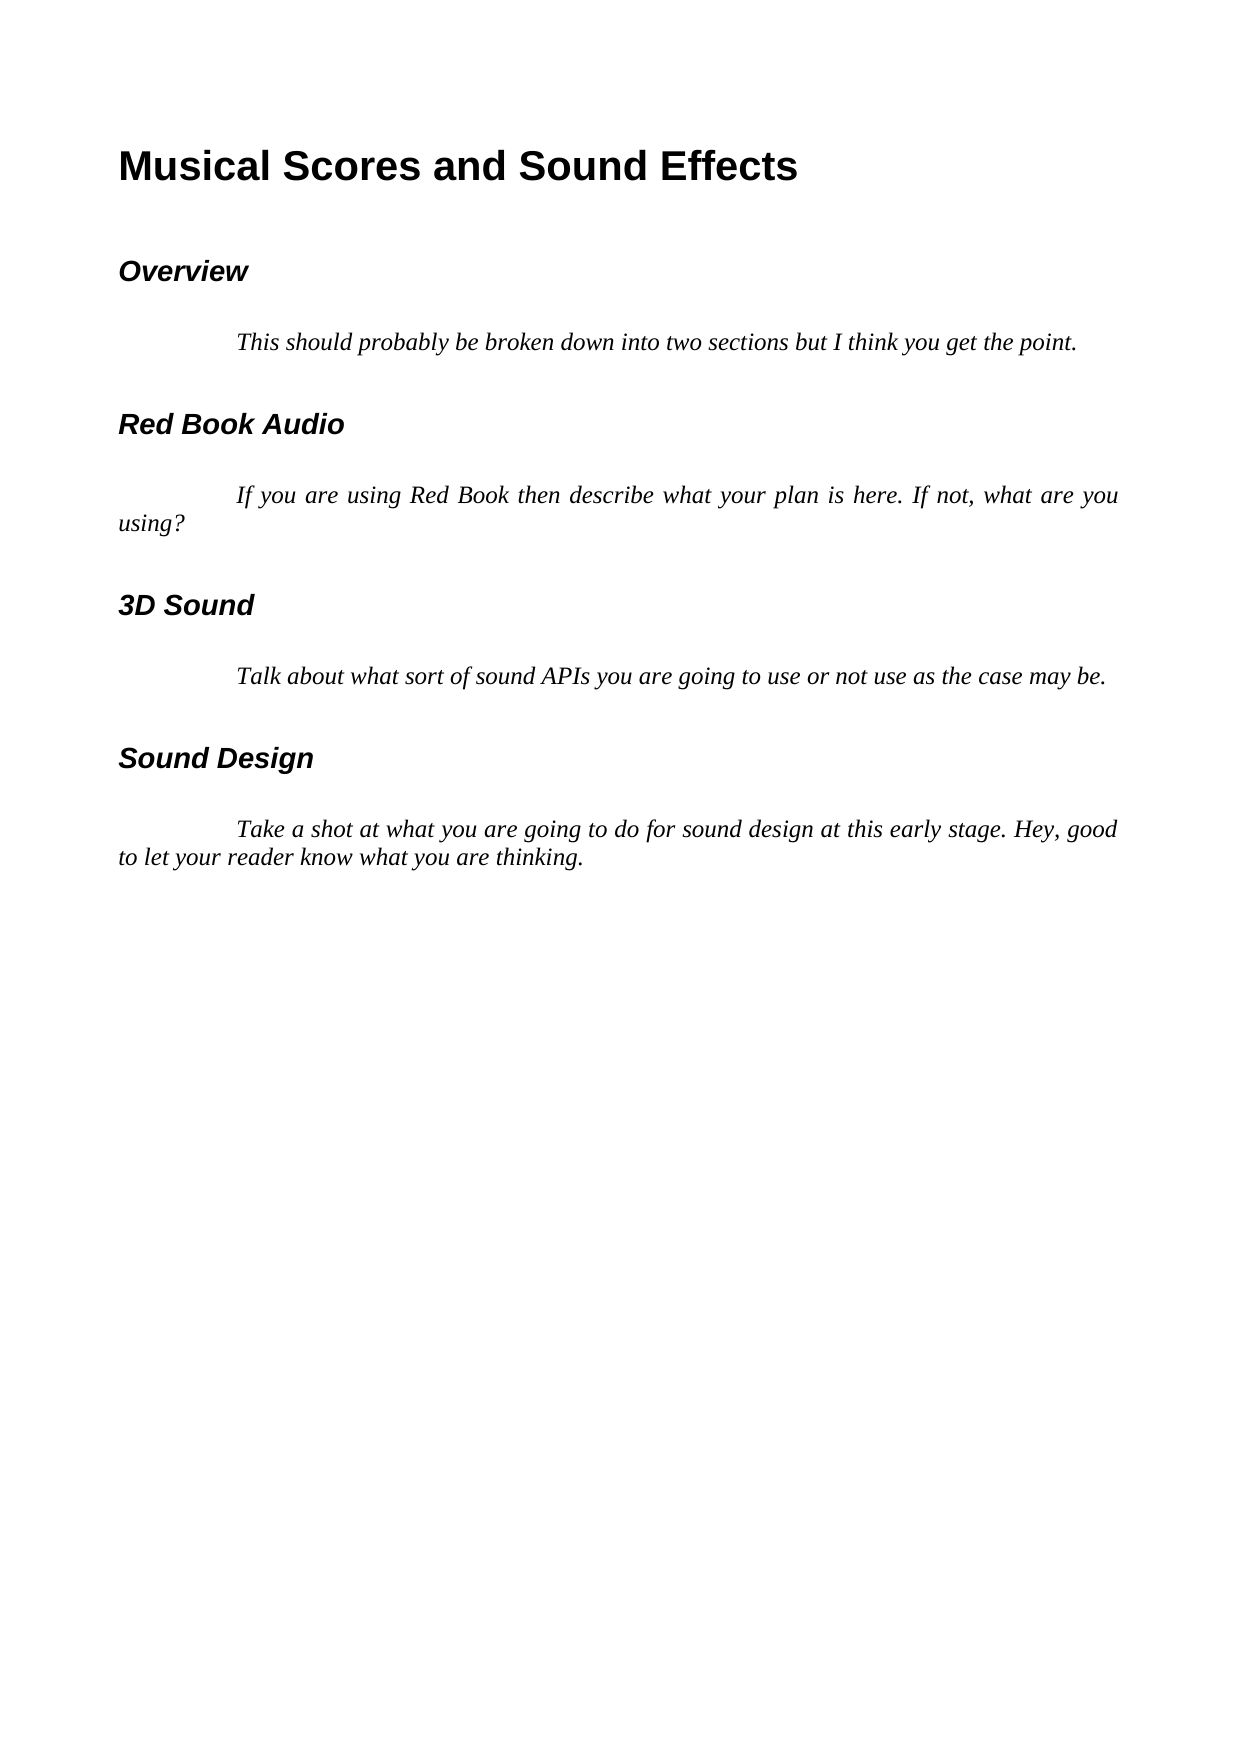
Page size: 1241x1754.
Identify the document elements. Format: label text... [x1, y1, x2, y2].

subtitle 3D Sound [118, 589, 1122, 622]
subtitle Sound Design [118, 742, 1122, 775]
subtitle Musical Scores and Sound Effects [118, 143, 1122, 190]
text Take a shot at what you are going to do for sound design at this early stage. Hey, good to let your reader know what you are thinking. [118, 815, 1122, 871]
text If you are using Red Book then describe what your plan is here. If not, what are you using? [118, 481, 1122, 536]
subtitle Overview [118, 255, 1122, 287]
text Talk about what sort of sound APIs you are going to use or not use as the case may be. [118, 662, 1122, 689]
subtitle Red Book Audio [118, 408, 1122, 441]
text This should probably be broken down into two sections but I think you get the point. [118, 328, 1122, 355]
